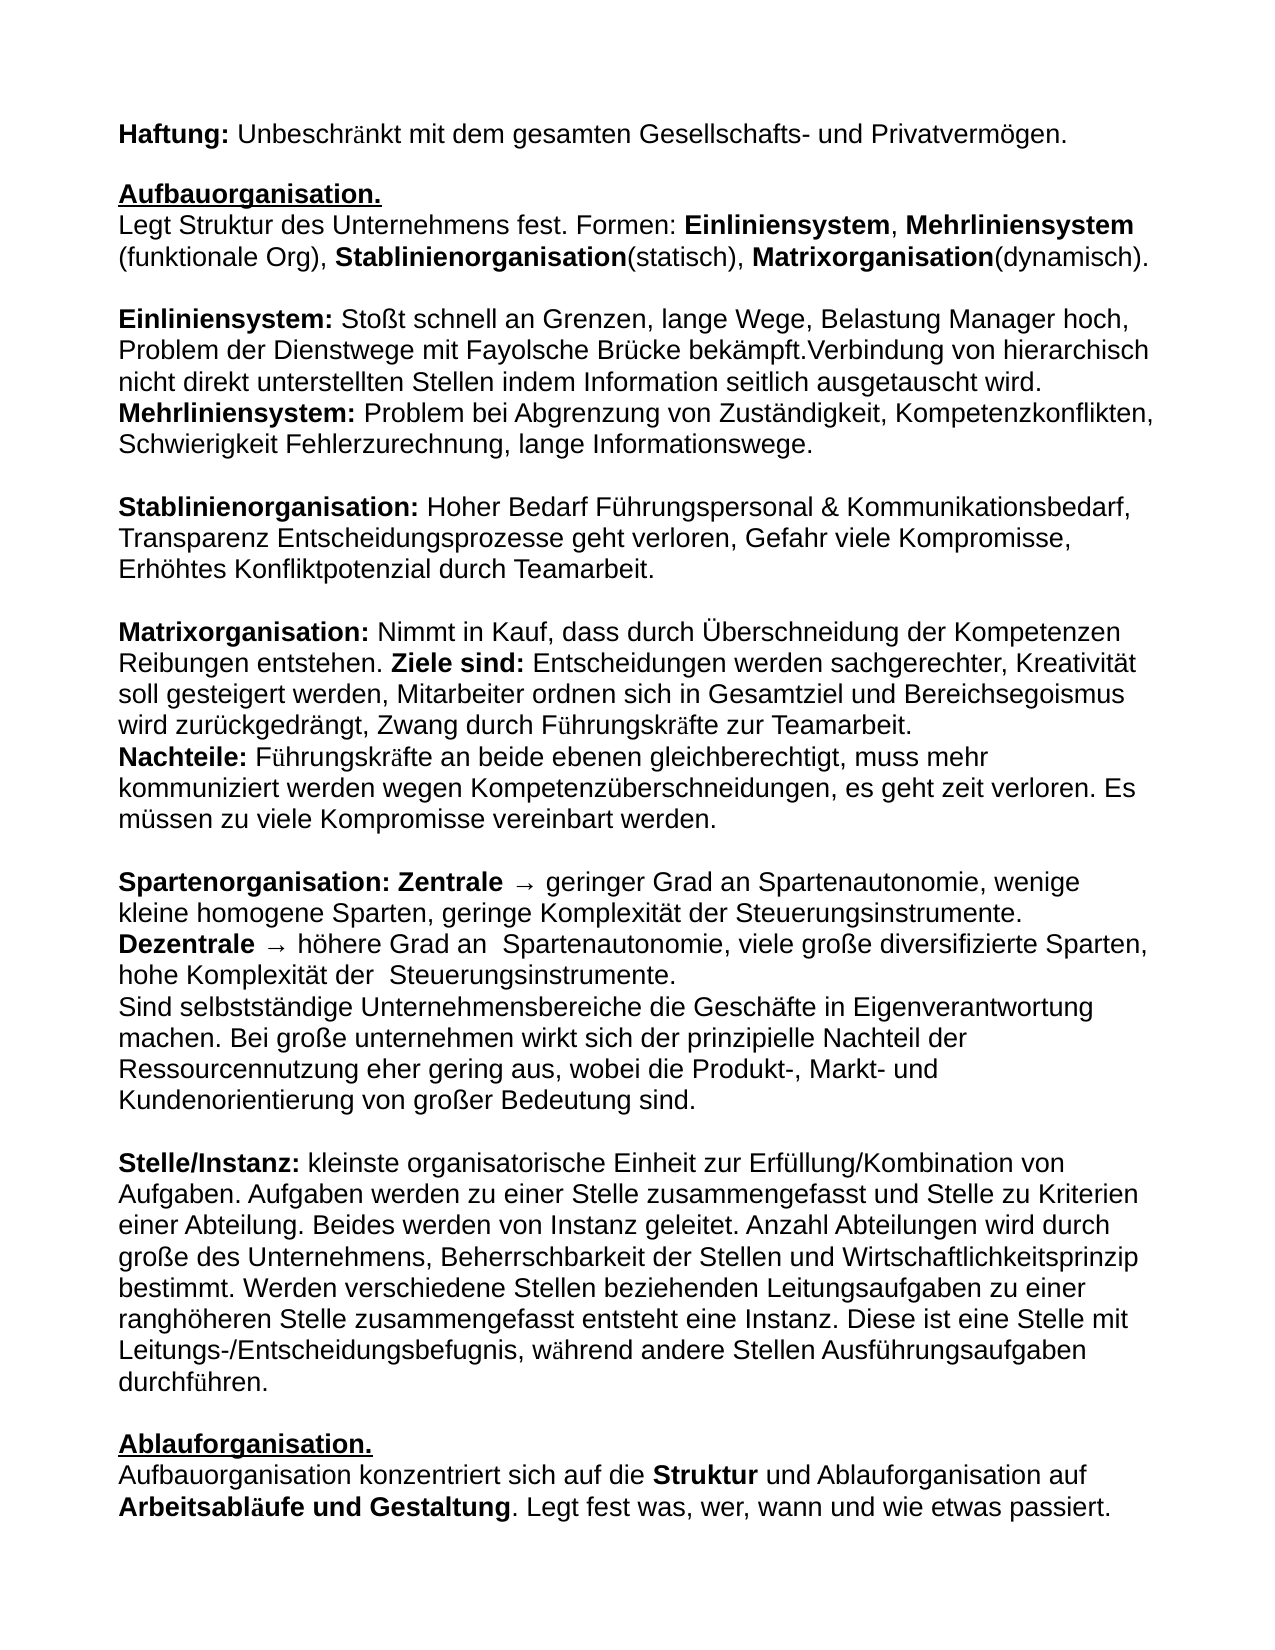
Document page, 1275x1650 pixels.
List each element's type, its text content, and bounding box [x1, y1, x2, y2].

text Stablinienorganisation: Hoher Bedarf Führungspersonal & Kommunikationsbedarf, Transparenz Entscheidungsprozesse geht verloren, Gefahr viele Kompromisse, Erhöhtes Konfliktpotenzial durch Teamarbeit. [118, 491, 1157, 584]
text Aufbauorganisation. [118, 178, 1157, 209]
text Dezentrale → höhere Grad an Spartenautonomie, viele große diversifizierte Sparten, [118, 928, 1157, 959]
text Aufbauorganisation konzentriert sich auf die Struktur und Ablauforganisation auf Arbeitsabläufe und Gestaltung. Legt fest was, wer, wann und wie etwas passiert. [118, 1459, 1157, 1522]
text Legt Struktur des Unternehmens fest. Formen: Einliniensystem, Mehrliniensystem (funktionale Org), Stablinienorganisation(statisch), Matrixorganisation(dynamisch). [118, 209, 1157, 272]
text Einliniensystem: Stoßt schnell an Grenzen, lange Wege, Belastung Manager hoch, Problem der Dienstwege mit Fayolsche Brücke bekämpft.Verbindung von hierarchisch nicht direkt unterstellten Stellen indem Information seitlich ausgetauscht wird. [118, 303, 1157, 397]
text Matrixorganisation: Nimmt in Kauf, dass durch Überschneidung der Kompetenzen Reibungen entstehen. Ziele sind: Entscheidungen werden sachgerechter, Kreativität soll gesteigert werden, Mitarbeiter ordnen sich in Gesamtziel und Bereichsegoismus wird zurückgedrängt, Zwang durch Führungskräfte zur Teamarbeit. [118, 616, 1157, 741]
text Sind selbstständige Unternehmensbereiche die Geschäfte in Eigenverantwortung machen. Bei große unternehmen wirkt sich der prinzipielle Nachteil der Ressourcennutzung eher gering aus, wobei die Produkt-, Markt- und Kundenorientierung von großer Bedeutung sind. [118, 991, 1157, 1116]
text Nachteile: Führungskräfte an beide ebenen gleichberechtigt, muss mehr kommuniziert werden wegen Kompetenzüberschneidungen, es geht zeit verloren. Es müssen zu viele Kompromisse vereinbart werden. [118, 741, 1157, 834]
text Spartenorganisation: Zentrale → geringer Grad an Spartenautonomie, wenige kleine homogene Sparten, geringe Komplexität der Steuerungsinstrumente. [118, 866, 1157, 928]
text Stelle/Instanz: kleinste organisatorische Einheit zur Erfüllung/Kombination von Aufgaben. Aufgaben werden zu einer Stelle zusammengefasst und Stelle zu Kriterien einer Abteilung. Beides werden von Instanz geleitet. Anzahl Abteilungen wird durch große des Unternehmens, Beherrschbarkeit der Stellen und Wirtschaftlichkeitsprinzip bestimmt. Werden verschiedene Stellen beziehenden Leitungsaufgaben zu einer ranghöheren Stelle zusammengefasst entsteht eine Instanz. Diese ist eine Stelle mit Leitungs-/Entscheidungsbefugnis, während andere Stellen Ausführungsaufgaben durchführen. [118, 1147, 1157, 1397]
text hohe Komplexität der Steuerungsinstrumente. [118, 959, 1157, 991]
text Ablauforganisation. [118, 1428, 1157, 1459]
text Haftung: Unbeschränkt mit dem gesamten Gesellschafts- und Privatvermögen. [118, 118, 1157, 149]
text Mehrliniensystem: Problem bei Abgrenzung von Zuständigkeit, Kompetenzkonflikten, Schwierigkeit Fehlerzurechnung, lange Informationswege. [118, 397, 1157, 459]
